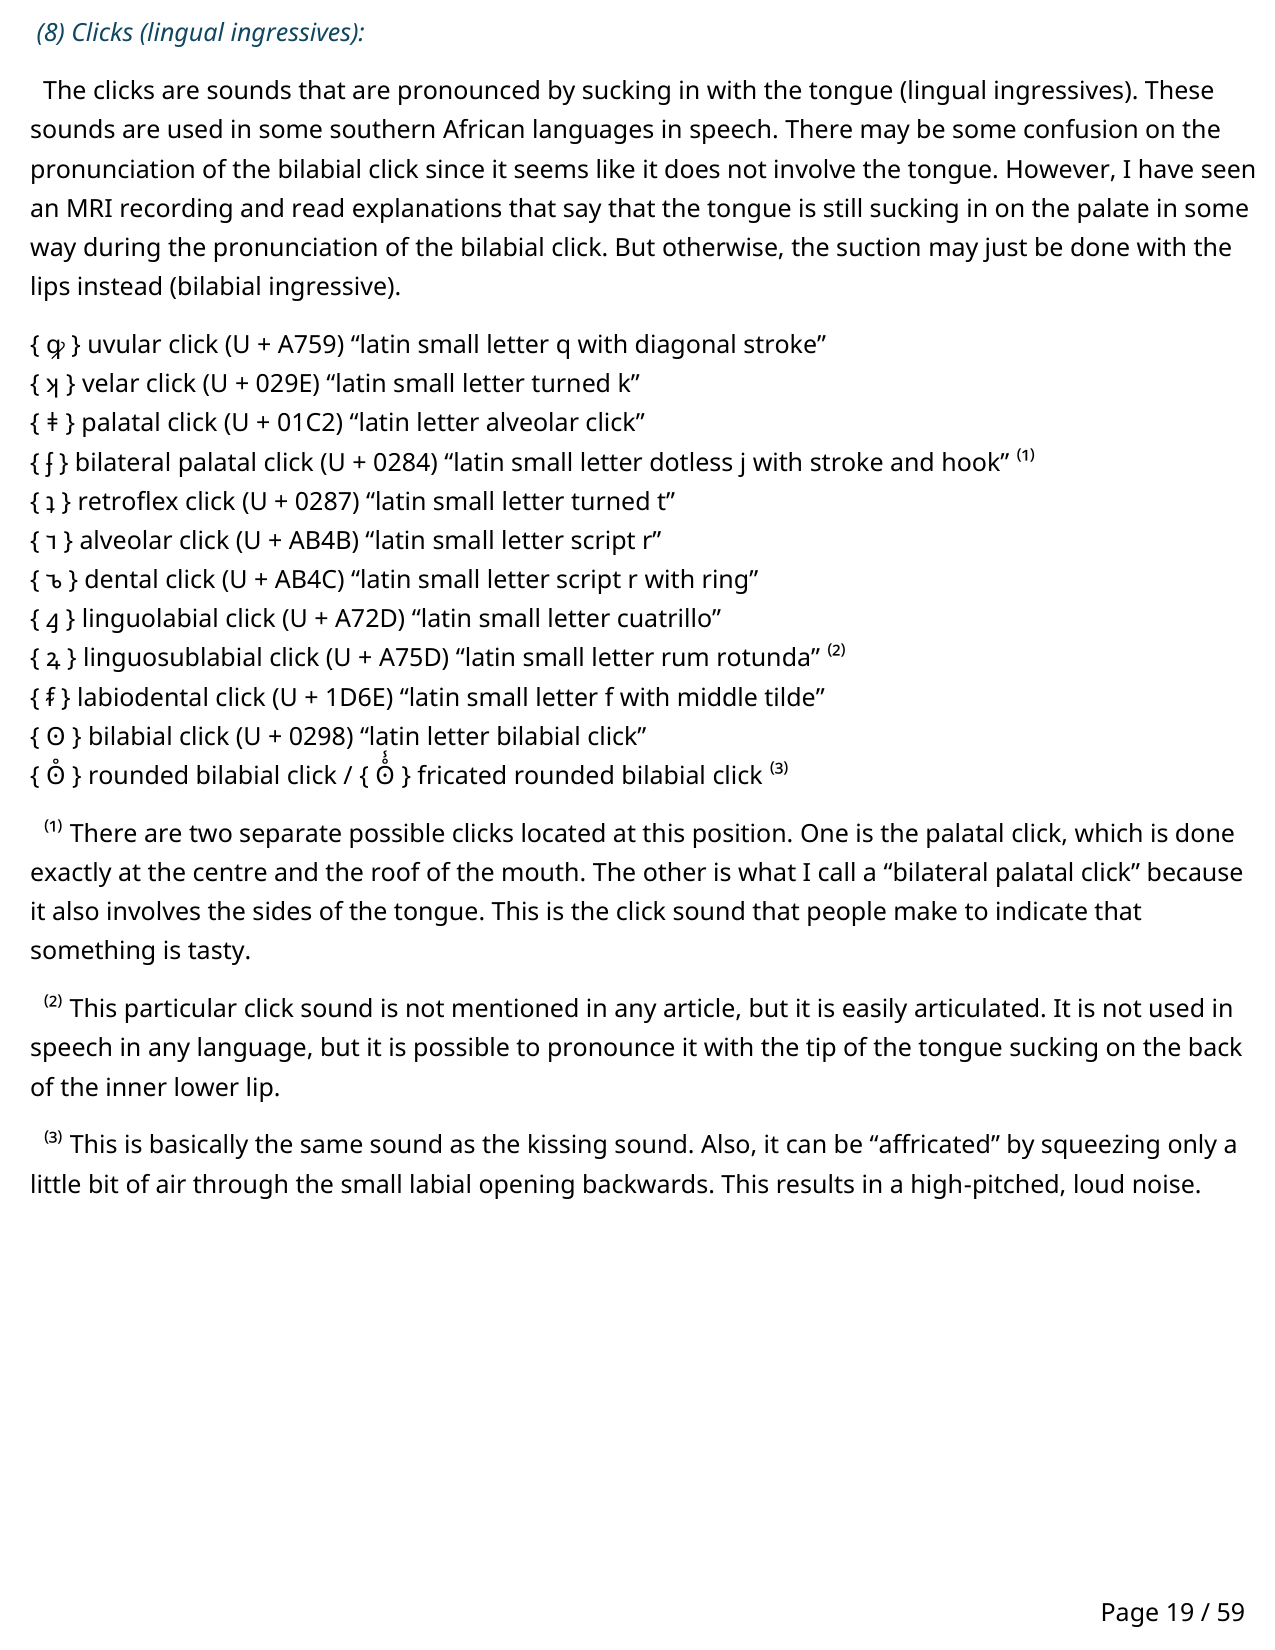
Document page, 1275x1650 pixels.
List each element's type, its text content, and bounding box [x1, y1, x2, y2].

text { ꝙ } uvular click (U + A759) “latin small letter q with diagonal stroke” { ʞ } velar click (U + 029E) “latin small letter turned k” { ǂ } palatal click (U + 01C2) “latin letter alveolar click” { ʄ } bilateral palatal click (U + 0284) “latin small letter dotless j with stroke and hook” ⁽¹⁾ { ʇ } retroflex click (U + 0287) “latin small letter turned t” { ꭋ } alveolar click (U + AB4B) “latin small letter script r” { ꭌ } dental click (U + AB4C) “latin small letter script r with ring” { ꜭ } linguolabial click (U + A72D) “latin small letter cuatrillo” { ꝝ } linguosublabial click (U + A75D) “latin small letter rum rotunda” ⁽²⁾ { ᵮ } labiodental click (U + 1D6E) “latin small letter f with middle tilde” { ʘ } bilabial click (U + 0298) “latin letter bilabial click” { ʘ̊ } rounded bilabial click / { ʘ̊̾ } fricated rounded bilabial click ⁽³⁾ [30, 327, 1260, 792]
text The clicks are sounds that are pronounced by sucking in with the tongue (lingual ingressives). These sounds are used in some southern African languages in speech. There may be some confusion on the pronunciation of the bilabial click since it seems like it does not involve the tongue. However, I have seen an MRI recording and read explanations that say that the tongue is still sucking in on the palate in some way during the pronunciation of the bilabial click. But otherwise, the suction may just be done with the lips instead (bilabial ingressive). [30, 73, 1260, 303]
text ⁽¹⁾ There are two separate possible clicks located at this position. One is the palatal click, which is done exactly at the centre and the roof of the mouth. The other is what I call a “bilateral palatal click” because it also involves the sides of the tongue. This is the click sound that people make to indicate that something is tasty. [30, 815, 1260, 967]
text ⁽³⁾ This is basically the same sound as the kissing sound. Also, it can be “affricated” by squeezing only a little bit of air through the small labial opening backwards. This results in a high‑pitched, loud noise. [30, 1127, 1260, 1200]
subtitle (8) Clicks (lingual ingressives): [30, 15, 1260, 49]
text ⁽²⁾ This particular click sound is not mentioned in any article, but it is easily articulated. It is not used in speech in any language, but it is possible to pronounce it with the tip of the tongue sucking on the back of the inner lower lip. [30, 991, 1260, 1103]
